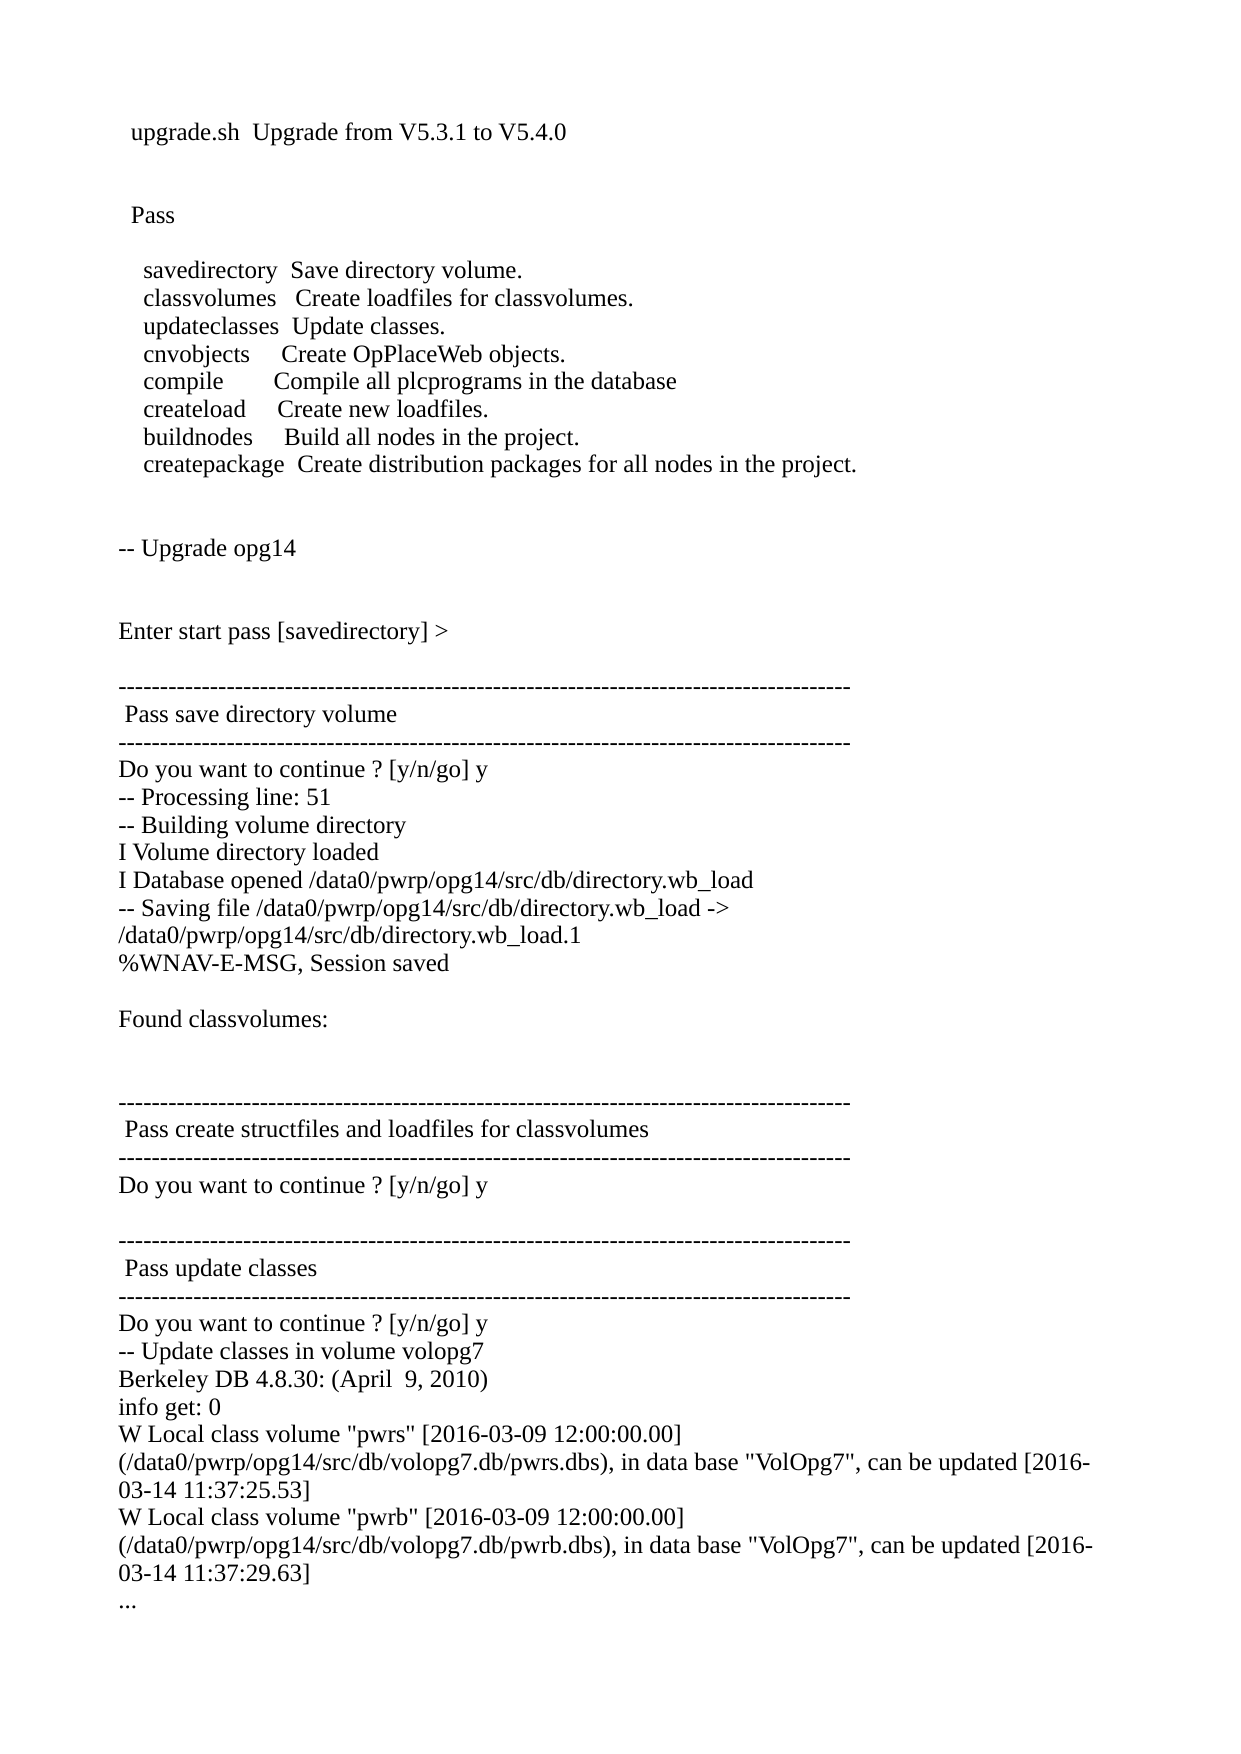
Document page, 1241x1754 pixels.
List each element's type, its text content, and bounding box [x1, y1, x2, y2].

text info get: 0 [118, 1393, 1122, 1420]
text updateclasses Update classes. [118, 312, 1122, 340]
text %WNAV-E-MSG, Session saved [118, 949, 1122, 977]
text buildnodes Build all nodes in the project. [118, 423, 1122, 451]
text -- Building volume directory [118, 811, 1122, 838]
text compile Compile all plcprograms in the database [118, 367, 1122, 395]
text -- Update classes in volume volopg7 [118, 1337, 1122, 1365]
text Do you want to continue ? [y/n/go] y [118, 755, 1122, 783]
text -- Saving file /data0/pwrp/opg14/src/db/directory.wb_load -> /data0/pwrp/opg14/src/db/directory.wb_load.1 [118, 894, 1122, 949]
text Pass [118, 201, 1122, 229]
text classvolumes Create loadfiles for classvolumes. [118, 284, 1122, 312]
text ---------------------------------------------------------------------------------------- [118, 728, 1122, 755]
text ---------------------------------------------------------------------------------------- [118, 1282, 1122, 1309]
text -- Upgrade opg14 [118, 534, 1122, 561]
text ---------------------------------------------------------------------------------------- [118, 672, 1122, 700]
text Do you want to continue ? [y/n/go] y [118, 1171, 1122, 1199]
text Enter start pass [savedirectory] > [118, 617, 1122, 644]
text ---------------------------------------------------------------------------------------- [118, 1226, 1122, 1254]
text ... [118, 1587, 1122, 1614]
text createload Create new loadfiles. [118, 395, 1122, 423]
text W Local class volume "pwrb" [2016-03-09 12:00:00.00] (/data0/pwrp/opg14/src/db/volopg7.db/pwrb.dbs), in data base "VolOpg7", can be updated [2016-03-14 11:37:29.63] [118, 1503, 1122, 1587]
text Pass create structfiles and loadfiles for classvolumes [118, 1116, 1122, 1143]
text W Local class volume "pwrs" [2016-03-09 12:00:00.00] (/data0/pwrp/opg14/src/db/volopg7.db/pwrs.dbs), in data base "VolOpg7", can be updated [2016-03-14 11:37:25.53] [118, 1420, 1122, 1503]
text createpackage Create distribution packages for all nodes in the project. [118, 451, 1122, 478]
text Pass save directory volume [118, 700, 1122, 728]
text I Volume directory loaded [118, 838, 1122, 866]
text upgrade.sh Upgrade from V5.3.1 to V5.4.0 [118, 118, 1122, 146]
text Found classvolumes: [118, 1005, 1122, 1032]
text Berkeley DB 4.8.30: (April 9, 2010) [118, 1365, 1122, 1393]
text ---------------------------------------------------------------------------------------- [118, 1088, 1122, 1116]
text I Database opened /data0/pwrp/opg14/src/db/directory.wb_load [118, 866, 1122, 894]
text -- Processing line: 51 [118, 783, 1122, 811]
text ---------------------------------------------------------------------------------------- [118, 1143, 1122, 1171]
text cnvobjects Create OpPlaceWeb objects. [118, 340, 1122, 367]
text Pass update classes [118, 1254, 1122, 1282]
text savedirectory Save directory volume. [118, 257, 1122, 284]
text Do you want to continue ? [y/n/go] y [118, 1309, 1122, 1337]
